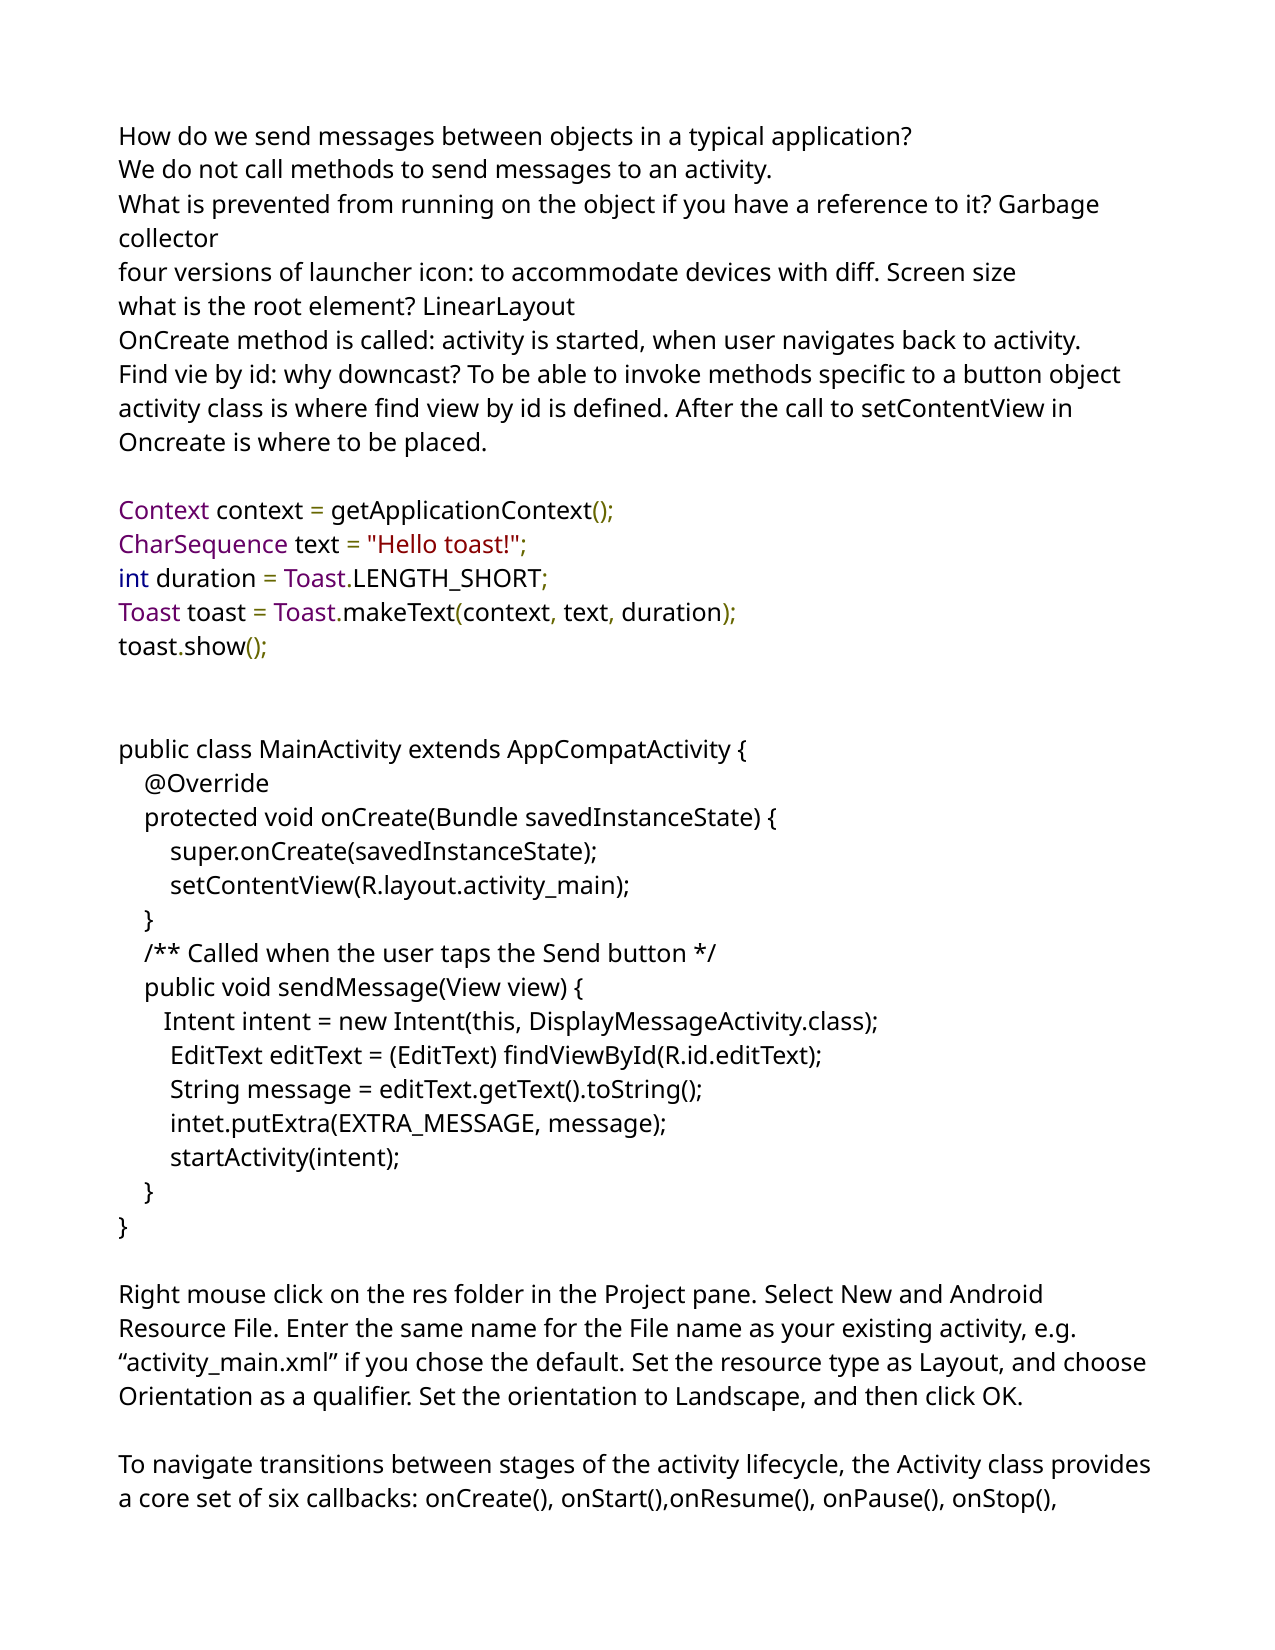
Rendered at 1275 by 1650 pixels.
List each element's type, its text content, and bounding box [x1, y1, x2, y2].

text intet.putExtra(EXTRA_MESSAGE, message); [118, 1106, 1157, 1140]
text Intent intent = new Intent(this, DisplayMessageActivity.class); [118, 1004, 1157, 1038]
text @Override [118, 765, 1157, 799]
text } [118, 1208, 1157, 1242]
text } [118, 902, 1157, 936]
text what is the root element? LinearLayout [118, 288, 1157, 322]
text We do not call methods to send messages to an activity. [118, 152, 1157, 186]
text How do we send messages between objects in a typical application? [118, 118, 1157, 152]
text String message = editText.getText().toString(); [118, 1072, 1157, 1106]
text } [118, 1174, 1157, 1208]
text startActivity(intent); [118, 1140, 1157, 1174]
text Right mouse click on the res folder in the Project pane. Select New and Android Resource File. Enter the same name for the File name as your existing activity, e.g. “activity_main.xml” if you chose the default. Set the resource type as Layout, and choose Orientation as a qualifier. Set the orientation to Landscape, and then click OK. [118, 1276, 1157, 1412]
text CharSequence text = "Hello toast!"; [118, 527, 1157, 561]
text OnCreate method is called: activity is started, when user navigates back to activity. [118, 322, 1157, 357]
text Context context = getApplicationContext(); [118, 493, 1157, 527]
text int duration = Toast.LENGTH_SHORT; [118, 561, 1157, 595]
text EditText editText = (EditText) findViewById(R.id.editText); [118, 1038, 1157, 1072]
text four versions of launcher icon: to accommodate devices with diff. Screen size [118, 254, 1157, 288]
text Toast toast = Toast.makeText(context, text, duration); [118, 595, 1157, 629]
text public void sendMessage(View view) { [118, 970, 1157, 1004]
text /** Called when the user taps the Send button */ [118, 936, 1157, 970]
text What is prevented from running on the object if you have a reference to it? Garbage collector [118, 186, 1157, 254]
text public class MainActivity extends AppCompatActivity { [118, 731, 1157, 765]
text protected void onCreate(Bundle savedInstanceState) { [118, 799, 1157, 833]
text To navigate transitions between stages of the activity lifecycle, the Activity class provides a core set of six callbacks: onCreate(), onStart(),onResume(), onPause(), onStop(), [118, 1447, 1157, 1515]
text super.onCreate(savedInstanceState); [118, 833, 1157, 867]
text toast.show(); [118, 629, 1157, 663]
text setContentView(R.layout.activity_main); [118, 867, 1157, 902]
text Find vie by id: why downcast? To be able to invoke methods specific to a button object [118, 357, 1157, 391]
text activity class is where find view by id is defined. After the call to setContentView in Oncreate is where to be placed. [118, 391, 1157, 459]
